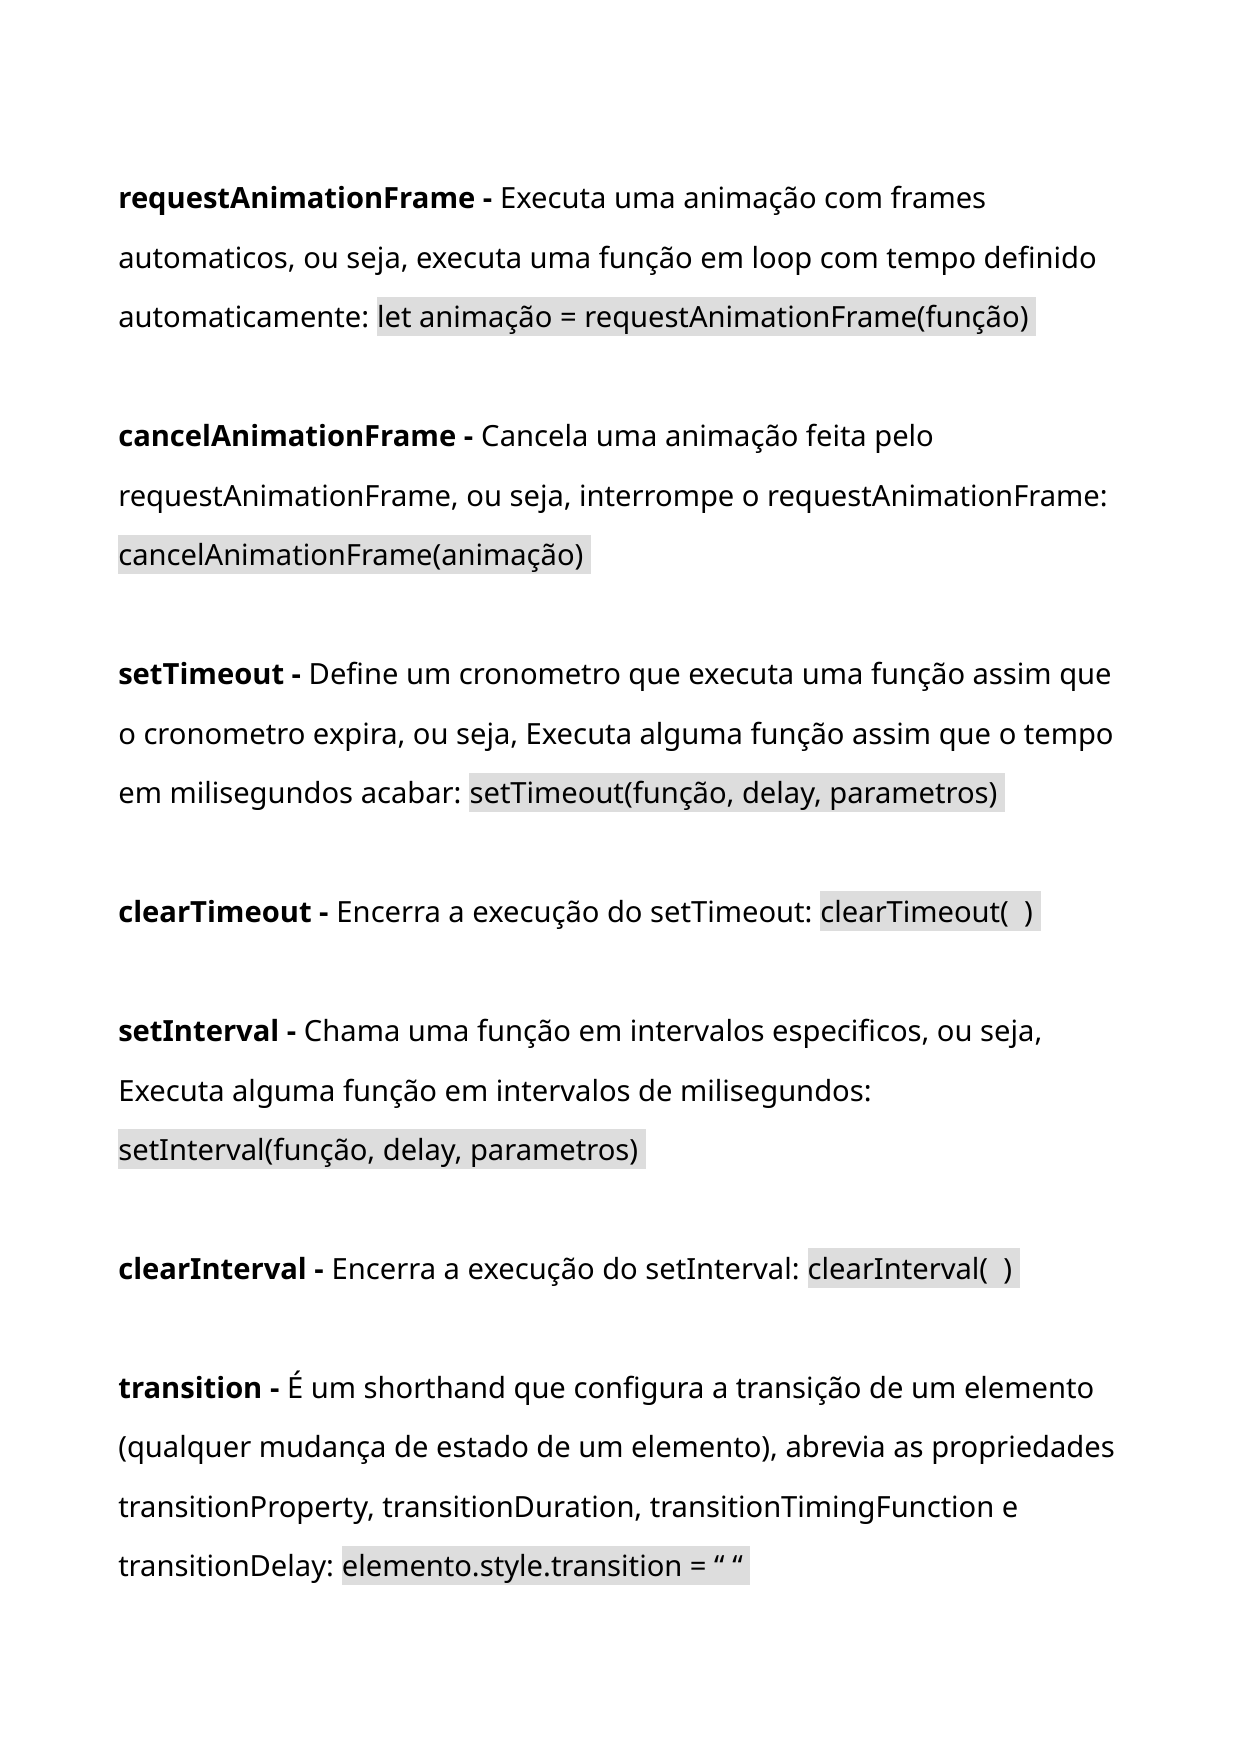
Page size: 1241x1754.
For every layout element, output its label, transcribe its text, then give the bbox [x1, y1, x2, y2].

text clearInterval - Encerra a execução do setInterval: clearInterval( ) [118, 1248, 1122, 1288]
text setTimeout - Define um cronometro que executa uma função assim que o cronometro expira, ou seja, Executa alguma função assim que o tempo em milisegundos acabar: setTimeout(função, delay, parametros) [118, 653, 1122, 812]
text transition - É um shorthand que configura a transição de um elemento (qualquer mudança de estado de um elemento), abrevia as propriedades transitionProperty, transitionDuration, transitionTimingFunction e transitionDelay: elemento.style.transition = “ “ [118, 1367, 1122, 1585]
text cancelAnimationFrame - Cancela uma animação feita pelo requestAnimationFrame, ou seja, interrompe o requestAnimationFrame: [118, 416, 1122, 515]
text requestAnimationFrame - Executa uma animação com frames automaticos, ou seja, executa uma função em loop com tempo definido automaticamente: let animação = requestAnimationFrame(função) [118, 178, 1122, 336]
text setInterval - Chama uma função em intervalos especificos, ou seja, Executa alguma função em intervalos de milisegundos: [118, 1010, 1122, 1109]
text cancelAnimationFrame(animação) [118, 534, 1122, 574]
text setInterval(função, delay, parametros) [118, 1129, 1122, 1169]
text clearTimeout - Encerra a execução do setTimeout: clearTimeout( ) [118, 891, 1122, 931]
